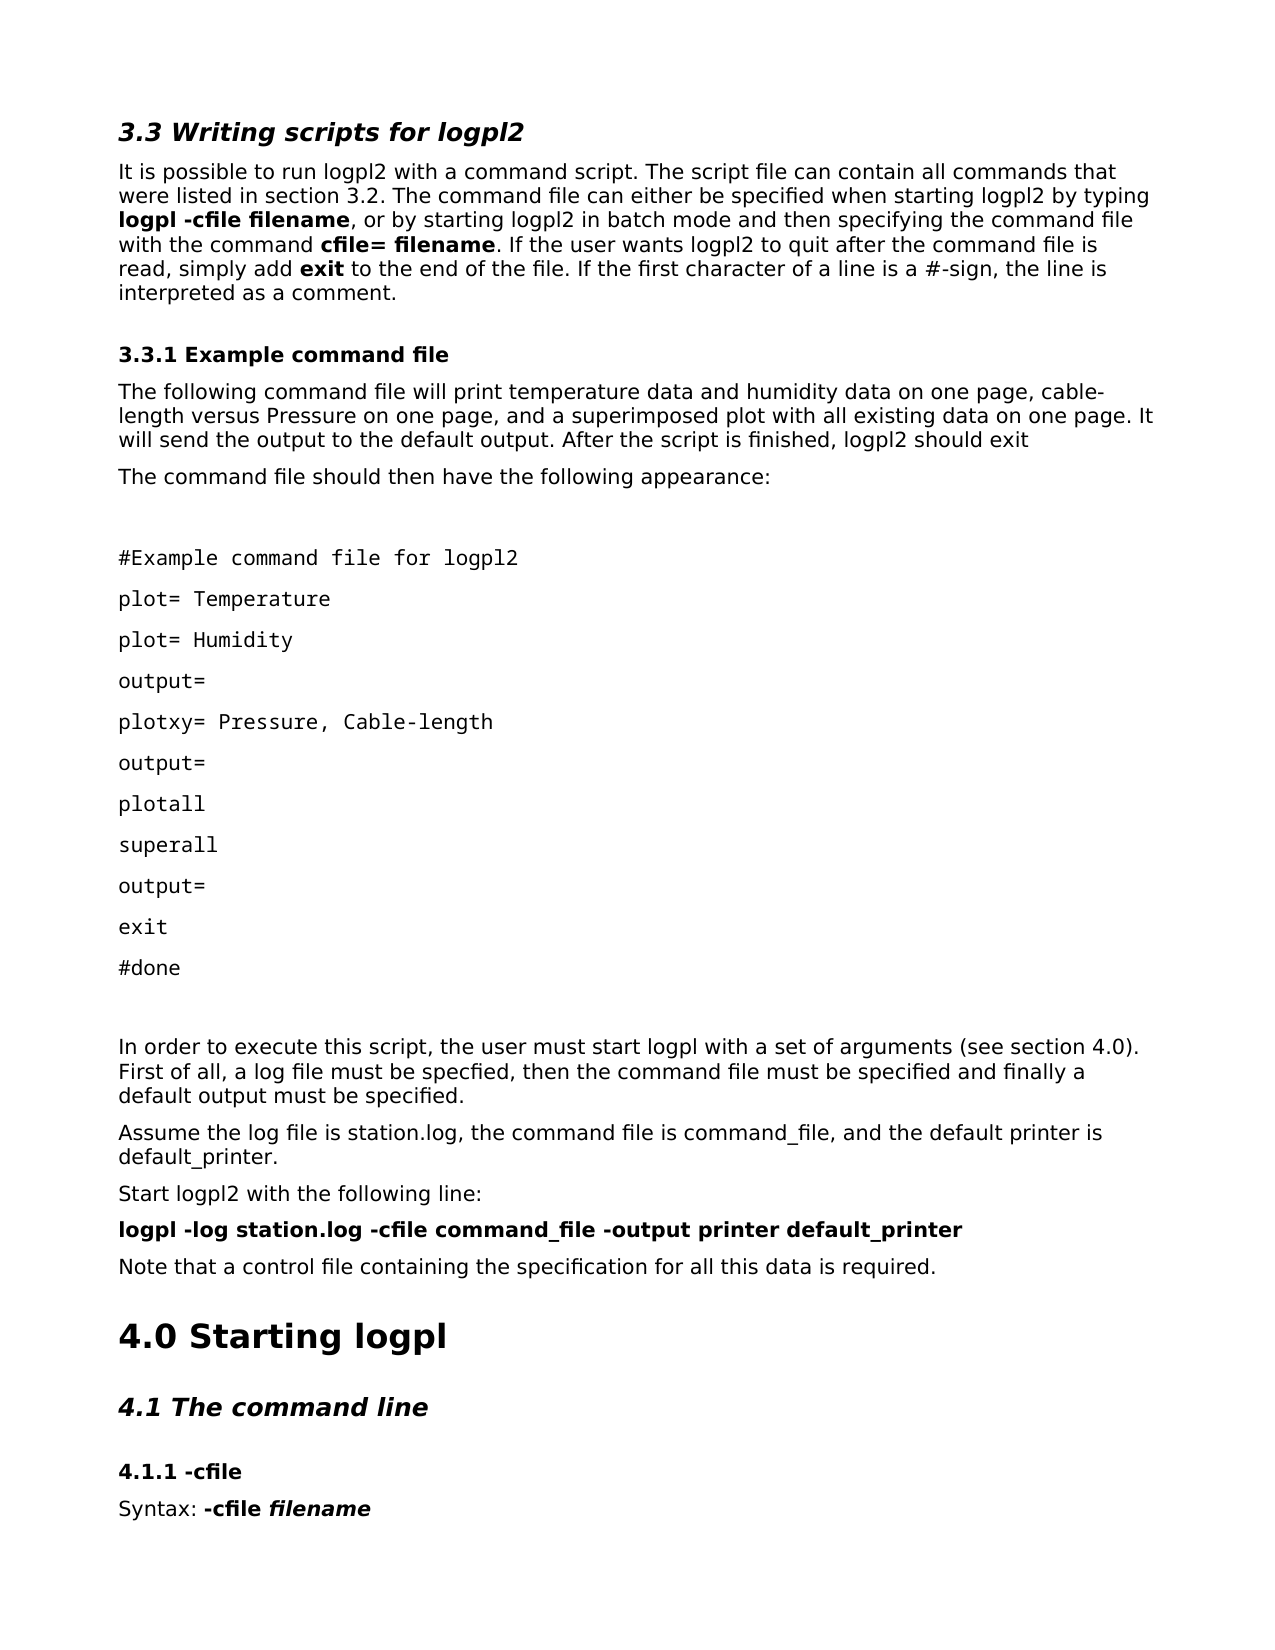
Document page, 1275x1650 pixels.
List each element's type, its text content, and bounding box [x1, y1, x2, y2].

text Assume the log file is station.log, the command file is command_file, and the default printer is default_printer. [118, 1121, 1157, 1169]
text In order to execute this script, the user must start logpl with a set of arguments (see section 4.0). First of all, a log file must be specfied, then the command file must be specified and finally a default output must be specified. [118, 1035, 1157, 1108]
text output= [118, 748, 1157, 777]
subtitle 3.3 Writing scripts for logpl2 [118, 118, 1157, 147]
text logpl -log station.log -cfile command_file -output printer default_printer [118, 1218, 1157, 1243]
text plotall [118, 789, 1157, 817]
text plot= Humidity [118, 625, 1157, 654]
text It is possible to run logpl2 with a command script. The script file can contain all commands that were listed in section 3.2. The command file can either be specified when starting logpl2 by typing logpl -cfile filename, or by starting logpl2 in batch mode and then specifying the command file with the command cfile= filename. If the user wants logpl2 to quit after the command file is read, simply add exit to the end of the file. If the first character of a line is a #-sign, the line is interpreted as a comment. [118, 160, 1157, 305]
text The command file should then have the following appearance: [118, 465, 1157, 489]
text #Example command file for logpl2 [118, 543, 1157, 572]
text exit [118, 912, 1157, 940]
text plot= Temperature [118, 584, 1157, 613]
text Start logpl2 with the following line: [118, 1182, 1157, 1206]
subtitle 4.0 Starting logpl [118, 1317, 1157, 1356]
subtitle 3.3.1 Example command file [118, 343, 1157, 367]
text #done [118, 953, 1157, 981]
text plotxy= Pressure, Cable-length [118, 707, 1157, 736]
text Syntax: -cfile filename [118, 1497, 1157, 1521]
text The following command file will print temperature data and humidity data on one page, cable-length versus Pressure on one page, and a superimposed plot with all existing data on one page. It will send the output to the default output. After the script is finished, logpl2 should exit [118, 380, 1157, 452]
text output= [118, 666, 1157, 695]
text Note that a control file containing the specification for all this data is required. [118, 1255, 1157, 1279]
subtitle 4.1 The command line [118, 1393, 1157, 1423]
subtitle 4.1.1 -cfile [118, 1460, 1157, 1484]
text superall [118, 830, 1157, 858]
text output= [118, 871, 1157, 899]
